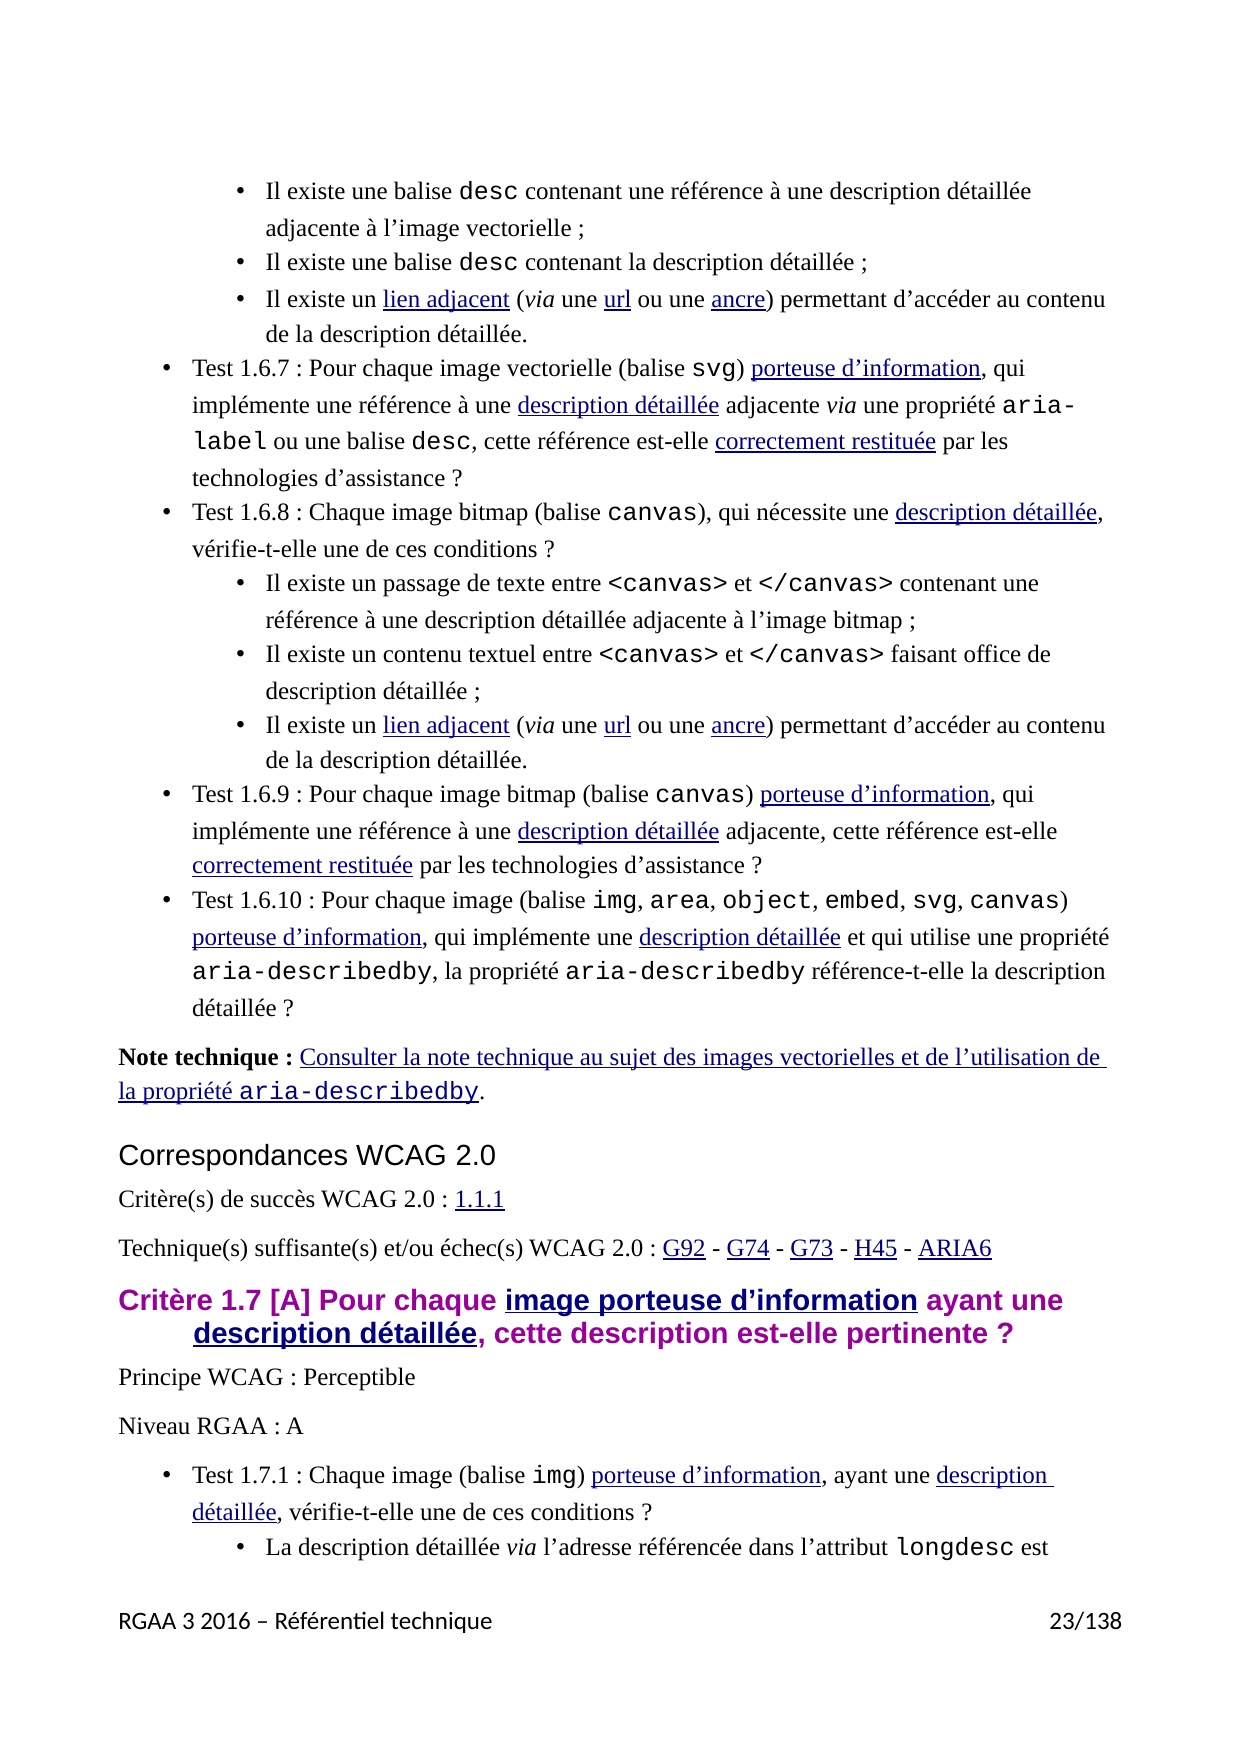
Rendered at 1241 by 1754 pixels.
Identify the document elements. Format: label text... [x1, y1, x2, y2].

list Il existe une balise desc contenant une référence à une description détaillée adjacente à l’image vectorielle ; [236, 176, 1122, 242]
list Il existe un passage de texte entre <canvas> et </canvas> contenant une référence à une description détaillée adjacente à l’image bitmap ; [236, 568, 1122, 634]
subtitle Correspondances WCAG 2.0 [118, 1138, 1122, 1172]
text Technique(s) suffisante(s) et/ou échec(s) WCAG 2.0 : G92 - G74 - G73 - H45 - ARIA6 [118, 1233, 1122, 1262]
list Il existe une balise desc contenant la description détaillée ; [236, 247, 1122, 278]
list Test 1.7.1 : Chaque image (balise img) porteuse d’information, ayant une description détaillée, vérifie-t-elle une de ces conditions ? [162, 1461, 1122, 1526]
list Il existe un lien adjacent (via une url ou une ancre) permettant d’accéder au contenu de la description détaillée. [236, 711, 1122, 774]
text Principe WCAG : Perceptible [118, 1362, 1122, 1391]
text Note technique : Consulter la note technique au sujet des images vectorielles et de l’utilisation de la propriété aria-describedby. [118, 1042, 1122, 1107]
text Niveau RGAA : A [118, 1411, 1122, 1440]
text Critère(s) de succès WCAG 2.0 : 1.1.1 [118, 1184, 1122, 1213]
list La description détaillée via l’adresse référencée dans l’attribut longdesc est [236, 1532, 1122, 1562]
list Test 1.6.7 : Pour chaque image vectorielle (balise svg) porteuse d’information, qui implémente une référence à une description détaillée adjacente via une propriété aria-label ou une balise desc, cette référence est-elle correctement restituée par les technologies d’assistance ? [162, 353, 1122, 492]
list Test 1.6.8 : Chaque image bitmap (balise canvas), qui nécessite une description détaillée, vérifie-t-elle une de ces conditions ? [162, 497, 1122, 563]
list Test 1.6.9 : Pour chaque image bitmap (balise canvas) porteuse d’information, qui implémente une référence à une description détaillée adjacente, cette référence est-elle correctement restituée par les technologies d’assistance ? [162, 779, 1122, 879]
list Il existe un lien adjacent (via une url ou une ancre) permettant d’accéder au contenu de la description détaillée. [236, 284, 1122, 348]
subtitle Critère 1.7 [A] Pour chaque image porteuse d’information ayant une description détaillée, cette description est-elle pertinente ? [118, 1282, 1122, 1350]
list Il existe un contenu textuel entre <canvas> et </canvas> faisant office de description détaillée ; [236, 639, 1122, 705]
list Test 1.6.10 : Pour chaque image (balise img, area, object, embed, svg, canvas) porteuse d’information, qui implémente une description détaillée et qui utilise une propriété aria-describedby, la propriété aria-describedby référence-t-elle la description détaillée ? [162, 885, 1122, 1021]
